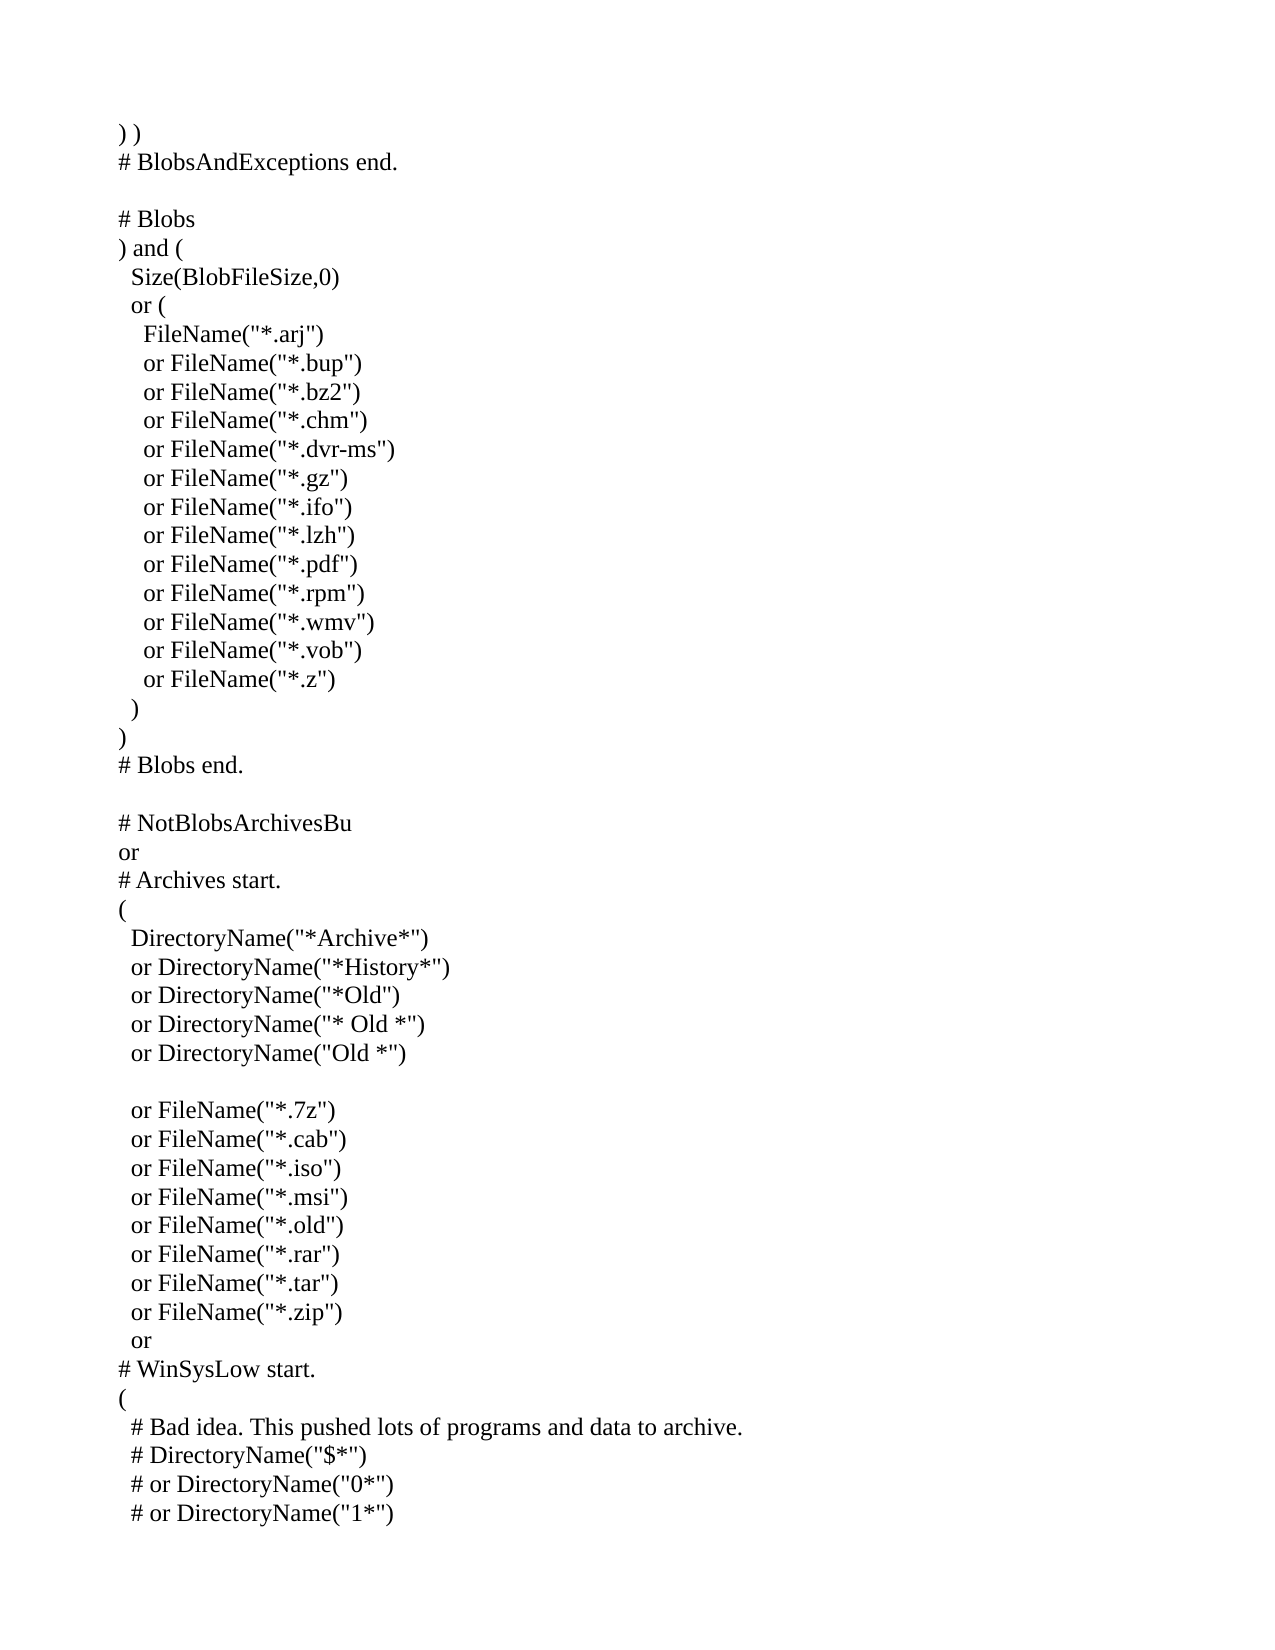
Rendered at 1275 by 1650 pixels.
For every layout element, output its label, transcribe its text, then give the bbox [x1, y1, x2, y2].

text or FileName("*.ifo") [118, 492, 1157, 521]
text or DirectoryName("*Old") [118, 981, 1157, 1009]
text or FileName("*.gz") [118, 463, 1157, 492]
text or FileName("*.tar") [118, 1268, 1157, 1297]
text or FileName("*.bup") [118, 348, 1157, 377]
text ( [118, 894, 1157, 923]
text # NotBlobsArchivesBu [118, 808, 1157, 837]
text # WinSysLow start. [118, 1354, 1157, 1383]
text or DirectoryName("Old *") [118, 1038, 1157, 1067]
text or FileName("*.rpm") [118, 578, 1157, 607]
text or FileName("*.rar") [118, 1239, 1157, 1268]
text or [118, 837, 1157, 866]
text or FileName("*.zip") [118, 1297, 1157, 1326]
text or FileName("*.cab") [118, 1124, 1157, 1153]
text or FileName("*.bz2") [118, 377, 1157, 406]
text # Blobs [118, 204, 1157, 233]
text # BlobsAndExceptions end. [118, 147, 1157, 176]
text or FileName("*.chm") [118, 406, 1157, 434]
text ) ) [118, 118, 1157, 147]
text Size(BlobFileSize,0) [118, 262, 1157, 291]
text ) [118, 693, 1157, 722]
text or FileName("*.z") [118, 664, 1157, 693]
text or FileName("*.vob") [118, 636, 1157, 664]
text or FileName("*.pdf") [118, 549, 1157, 578]
text or FileName("*.wmv") [118, 607, 1157, 636]
text DirectoryName("*Archive*") [118, 923, 1157, 952]
text or DirectoryName("* Old *") [118, 1009, 1157, 1038]
text or [118, 1326, 1157, 1354]
text or ( [118, 291, 1157, 319]
text # Bad idea. This pushed lots of programs and data to archive. [118, 1412, 1157, 1441]
text or FileName("*.7z") [118, 1096, 1157, 1124]
text or FileName("*.msi") [118, 1182, 1157, 1211]
text # Archives start. [118, 866, 1157, 894]
text # or DirectoryName("1*") [118, 1498, 1157, 1527]
text # DirectoryName("$*") [118, 1441, 1157, 1469]
text FileName("*.arj") [118, 319, 1157, 348]
text # Blobs end. [118, 751, 1157, 779]
text or DirectoryName("*History*") [118, 952, 1157, 981]
text or FileName("*.dvr-ms") [118, 434, 1157, 463]
text or FileName("*.iso") [118, 1153, 1157, 1182]
text # or DirectoryName("0*") [118, 1469, 1157, 1498]
text or FileName("*.lzh") [118, 521, 1157, 549]
text ( [118, 1383, 1157, 1412]
text ) [118, 722, 1157, 751]
text or FileName("*.old") [118, 1211, 1157, 1239]
text ) and ( [118, 233, 1157, 262]
